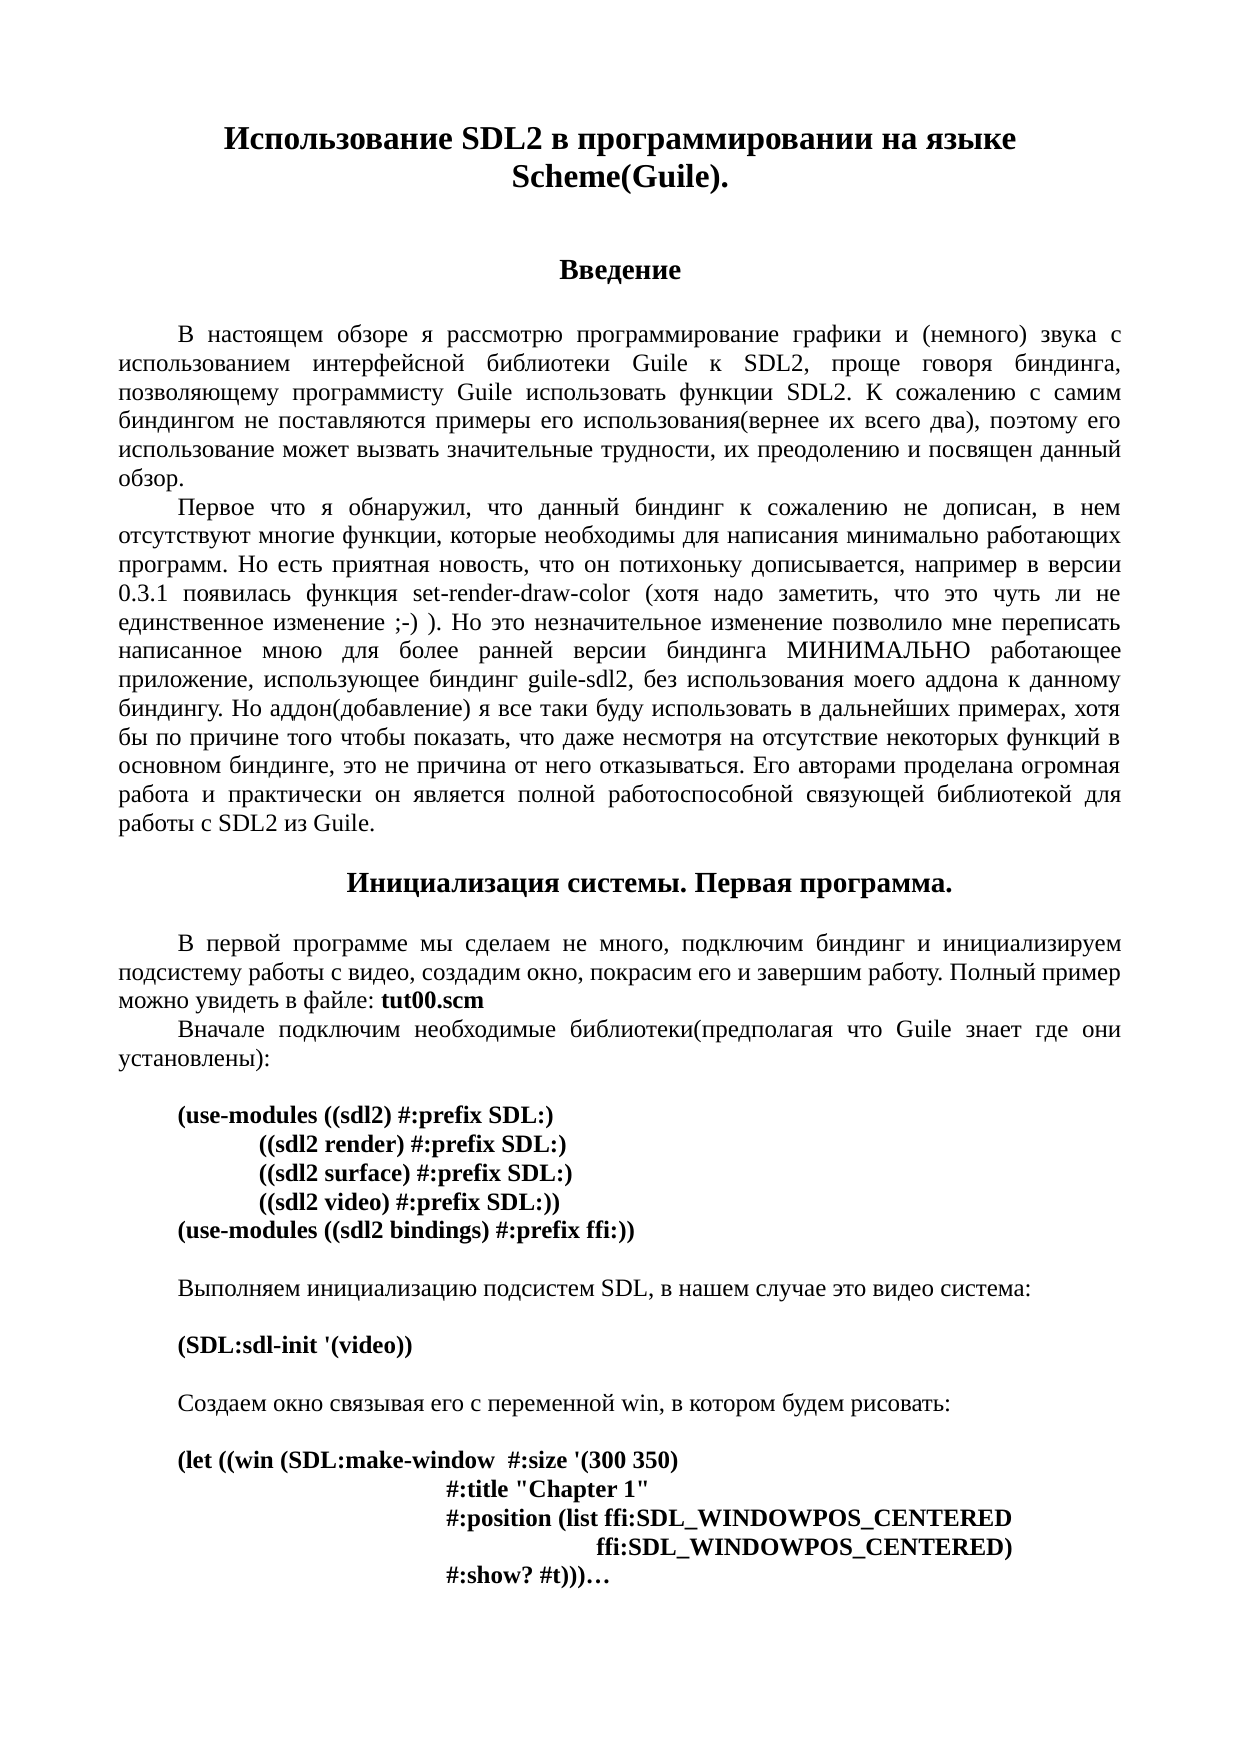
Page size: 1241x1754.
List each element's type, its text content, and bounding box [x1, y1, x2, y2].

text (SDL:sdl-init '(video)) [118, 1330, 1122, 1359]
text (use-modules ((sdl2) #:prefix SDL:) [118, 1100, 1122, 1129]
text Введение [118, 252, 1122, 286]
text #:show? #t)))… [118, 1560, 1122, 1589]
text В настоящем обзоре я рассмотрю программирование графики и (немного) звука с использованием интерфейсной библиотеки Guile к SDL2, проще говоря биндинга, позволяющему программисту Guile использовать функции SDL2. К сожалению с самим биндингом не поставляются примеры его использования(вернее их всего два), поэтому его использование может вызвать значительные трудности, их преодолению и посвящен данный обзор. [118, 319, 1122, 492]
text ffi:SDL_WINDOWPOS_CENTERED) [118, 1532, 1122, 1560]
text #:position (list ffi:SDL_WINDOWPOS_CENTERED [118, 1503, 1122, 1532]
text ((sdl2 video) #:prefix SDL:)) [118, 1187, 1122, 1215]
text Инициализация системы. Первая программа. [118, 866, 1122, 899]
text Использование SDL2 в программировании на языке Scheme(Guile). [118, 118, 1122, 195]
text Вначале подключим необходимые библиотеки(предполагая что Guile знает где они установлены): [118, 1014, 1122, 1072]
text Создаем окно связывая его с переменной win, в котором будем рисовать: [118, 1388, 1122, 1417]
text Выполняем инициализацию подсистем SDL, в нашем случае это видео система: [118, 1273, 1122, 1302]
text (let ((win (SDL:make-window #:size '(300 350) [118, 1445, 1122, 1474]
text В первой программе мы сделаем не много, подключим биндинг и инициализируем подсистему работы с видео, создадим окно, покрасим его и завершим работу. Полный пример можно увидеть в файле: tut00.scm [118, 928, 1122, 1014]
text Первое что я обнаружил, что данный биндинг к сожалению не дописан, в нем отсутствуют многие функции, которые необходимы для написания минимально работающих программ. Но есть приятная новость, что он потихоньку дописывается, например в версии 0.3.1 появилась функция set-render-draw-color (хотя надо заметить, что это чуть ли не единственное изменение ;-) ). Но это незначительное изменение позволило мне переписать написанное мною для более ранней версии биндинга МИНИМАЛЬНО работающее приложение, использующее биндинг guile-sdl2, без использования моего аддона к данному биндингу. Но аддон(добавление) я все таки буду использовать в дальнейших примерах, хотя бы по причине того чтобы показать, что даже несмотря на отсутствие некоторых функций в основном биндинге, это не причина от него отказываться. Его авторами проделана огромная работа и практически он является полной работоспособной связующей библиотекой для работы с SDL2 из Guile. [118, 492, 1122, 837]
text ((sdl2 surface) #:prefix SDL:) [118, 1158, 1122, 1187]
text #:title "Chapter 1" [118, 1474, 1122, 1503]
text (use-modules ((sdl2 bindings) #:prefix ffi:)) [118, 1215, 1122, 1244]
text ((sdl2 render) #:prefix SDL:) [118, 1129, 1122, 1158]
